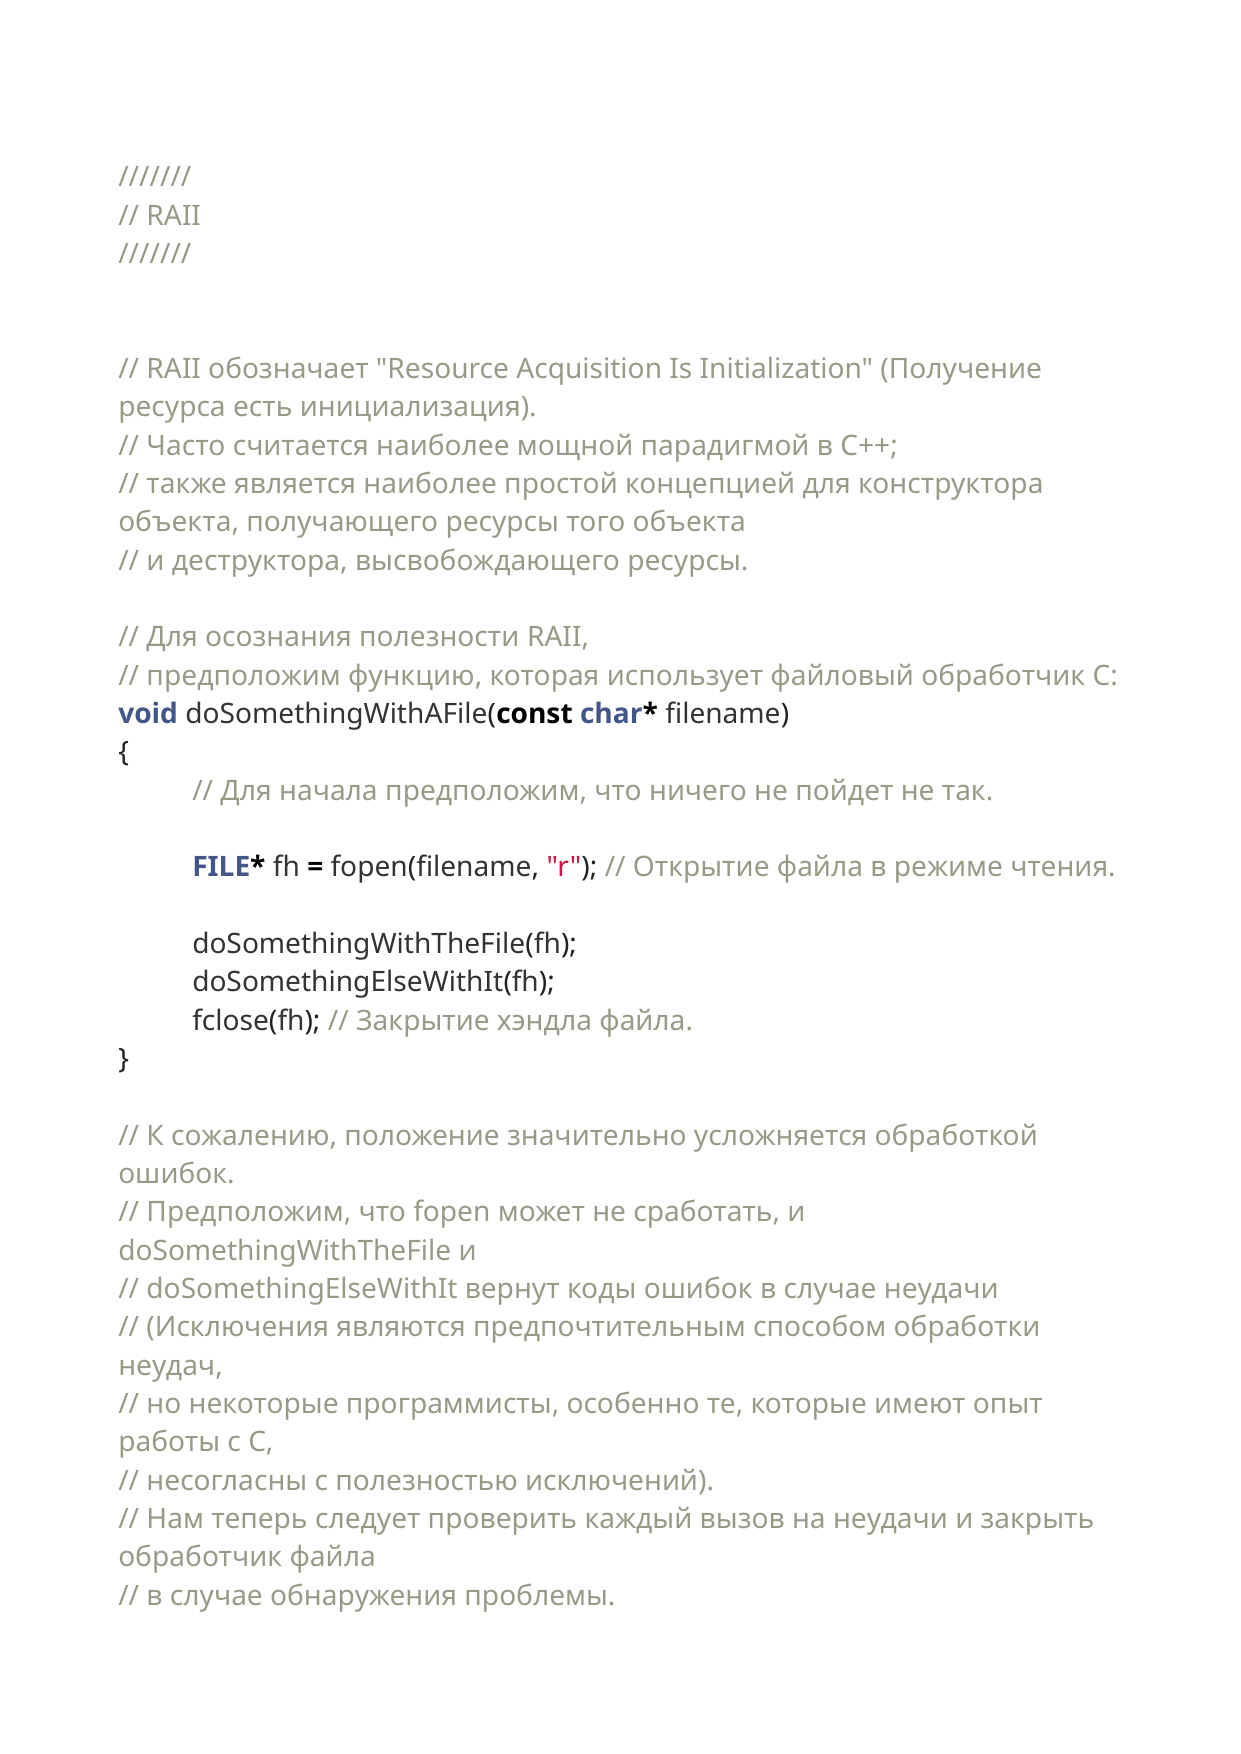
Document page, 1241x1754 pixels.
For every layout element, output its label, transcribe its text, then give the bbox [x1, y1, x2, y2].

text FILE* fh = fopen(filename, "r"); // Открытие файла в режиме чтения. [118, 846, 1122, 885]
text { [118, 731, 1122, 770]
text // (Исключения являются предпочтительным способом обработки неудач, [118, 1306, 1122, 1383]
text // Для осознания полезности RAII, [118, 616, 1122, 655]
text // предположим функцию, которая использует файловый обработчик С: [118, 655, 1122, 693]
text fclose(fh); // Закрытие хэндла файла. [118, 1000, 1122, 1038]
text /////// [118, 156, 1122, 195]
text // Нам теперь следует проверить каждый вызов на неудачи и закрыть обработчик файла [118, 1498, 1122, 1575]
text doSomethingWithTheFile(fh); [118, 923, 1122, 961]
text // К сожалению, положение значительно усложняется обработкой ошибок. [118, 1115, 1122, 1191]
text } [118, 1038, 1122, 1076]
text // но некоторые программисты, особенно те, которые имеют опыт работы с С, [118, 1383, 1122, 1460]
text // также является наиболее простой концепцией для конструктора объекта, получающего ресурсы того объекта [118, 463, 1122, 540]
text // и деструктора, высвобождающего ресурсы. [118, 540, 1122, 578]
text // в случае обнаружения проблемы. [118, 1575, 1122, 1613]
text // Для начала предположим, что ничего не пойдет не так. [118, 770, 1122, 808]
text doSomethingElseWithIt(fh); [118, 961, 1122, 1000]
text // несогласны с полезностью исключений). [118, 1460, 1122, 1498]
text void doSomethingWithAFile(const char* filename) [118, 693, 1122, 731]
text // RAII [118, 195, 1122, 233]
text // Часто считается наиболее мощной парадигмой в C++; [118, 425, 1122, 463]
text // doSomethingElseWithIt вернут коды ошибок в случае неудачи [118, 1268, 1122, 1306]
text // RAII обозначает "Resource Acquisition Is Initialization" (Получение ресурса есть инициализация). [118, 348, 1122, 425]
text /////// [118, 233, 1122, 271]
text // Предположим, что fopen может не сработать, и doSomethingWithTheFile и [118, 1191, 1122, 1268]
